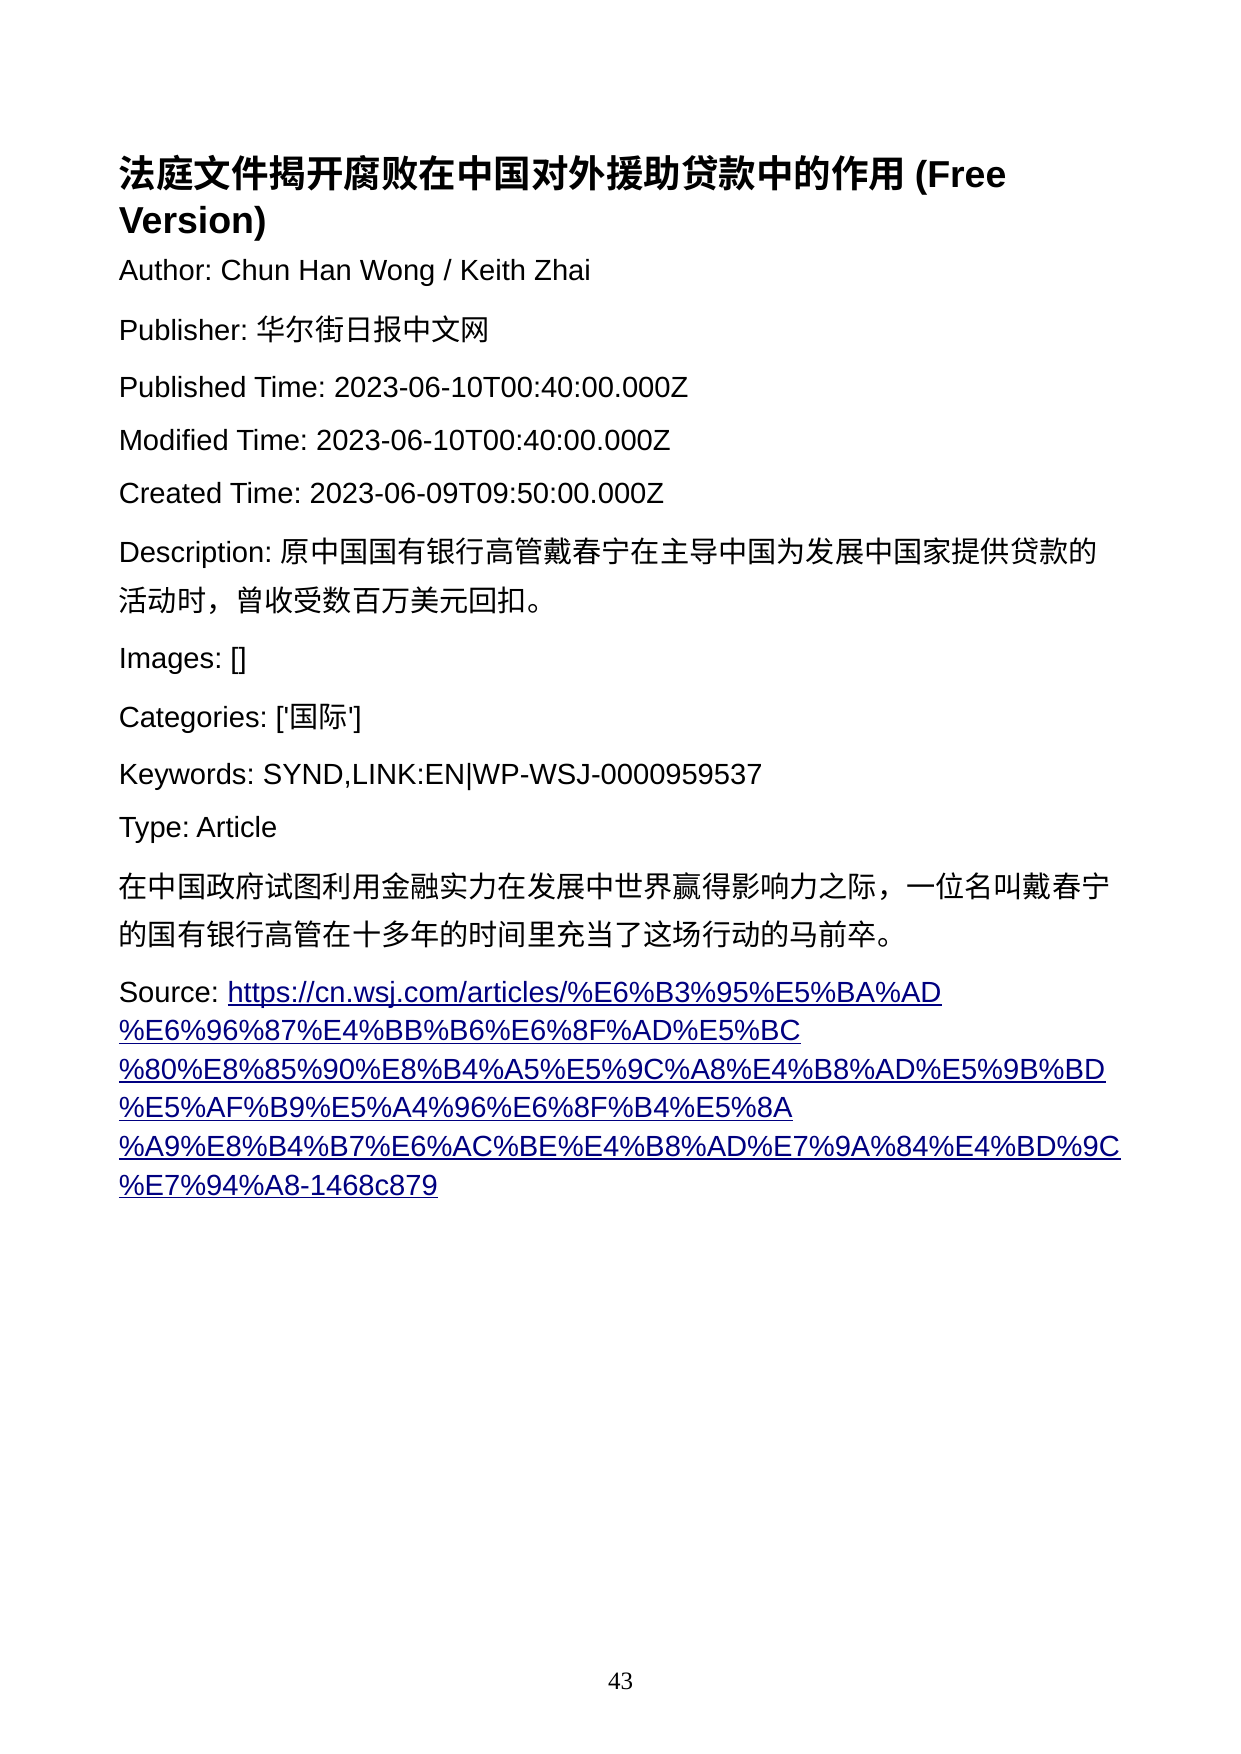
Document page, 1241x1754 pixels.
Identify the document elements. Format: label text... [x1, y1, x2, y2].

text Modified Time: 2023-06-10T00:40:00.000Z [118, 423, 1122, 456]
text Keywords: SYND,LINK:EN|WP-WSJ-0000959537 [118, 757, 1122, 791]
text Type: Article [118, 810, 1122, 844]
text 在中国政府试图利用金融实力在发展中世界赢得影响力之际，一位名叫戴春宁的国有银行高管在十多年的时间里充当了这场行动的马前卒。 [118, 863, 1122, 954]
text Images: [] [118, 641, 1122, 674]
text Created Time: 2023-06-09T09:50:00.000Z [118, 476, 1122, 509]
text Source: https://cn.wsj.com/articles/%E6%B3%95%E5%BA%AD%E6%96%87%E4%BB%B6%E6%8F%AD%E5%BC%80%E8%85%90%E8%B4%A5%E5%9C%A8%E4%B8%AD%E5%9B%BD%E5%AF%B9%E5%A4%96%E6%8F%B4%E5%8A%A9%E8%B4%B7%E6%AC%BE%E4%B8%AD%E7%9A%84%E4%BD%9C%E7%94%A8-1468c879 [118, 975, 1122, 1201]
subtitle 法庭文件揭开腐败在中国对外援助贷款中的作用 (Free Version) [118, 143, 1122, 241]
text Published Time: 2023-06-10T00:40:00.000Z [118, 370, 1122, 403]
text Author: Chun Han Wong / Keith Zhai [118, 253, 1122, 287]
text Categories: ['国际'] [118, 694, 1122, 736]
text Description: 原中国国有银行高管戴春宁在主导中国为发展中国家提供贷款的活动时，曾收受数百万美元回扣。 [118, 529, 1122, 620]
text Publisher: 华尔街日报中文网 [118, 307, 1122, 349]
